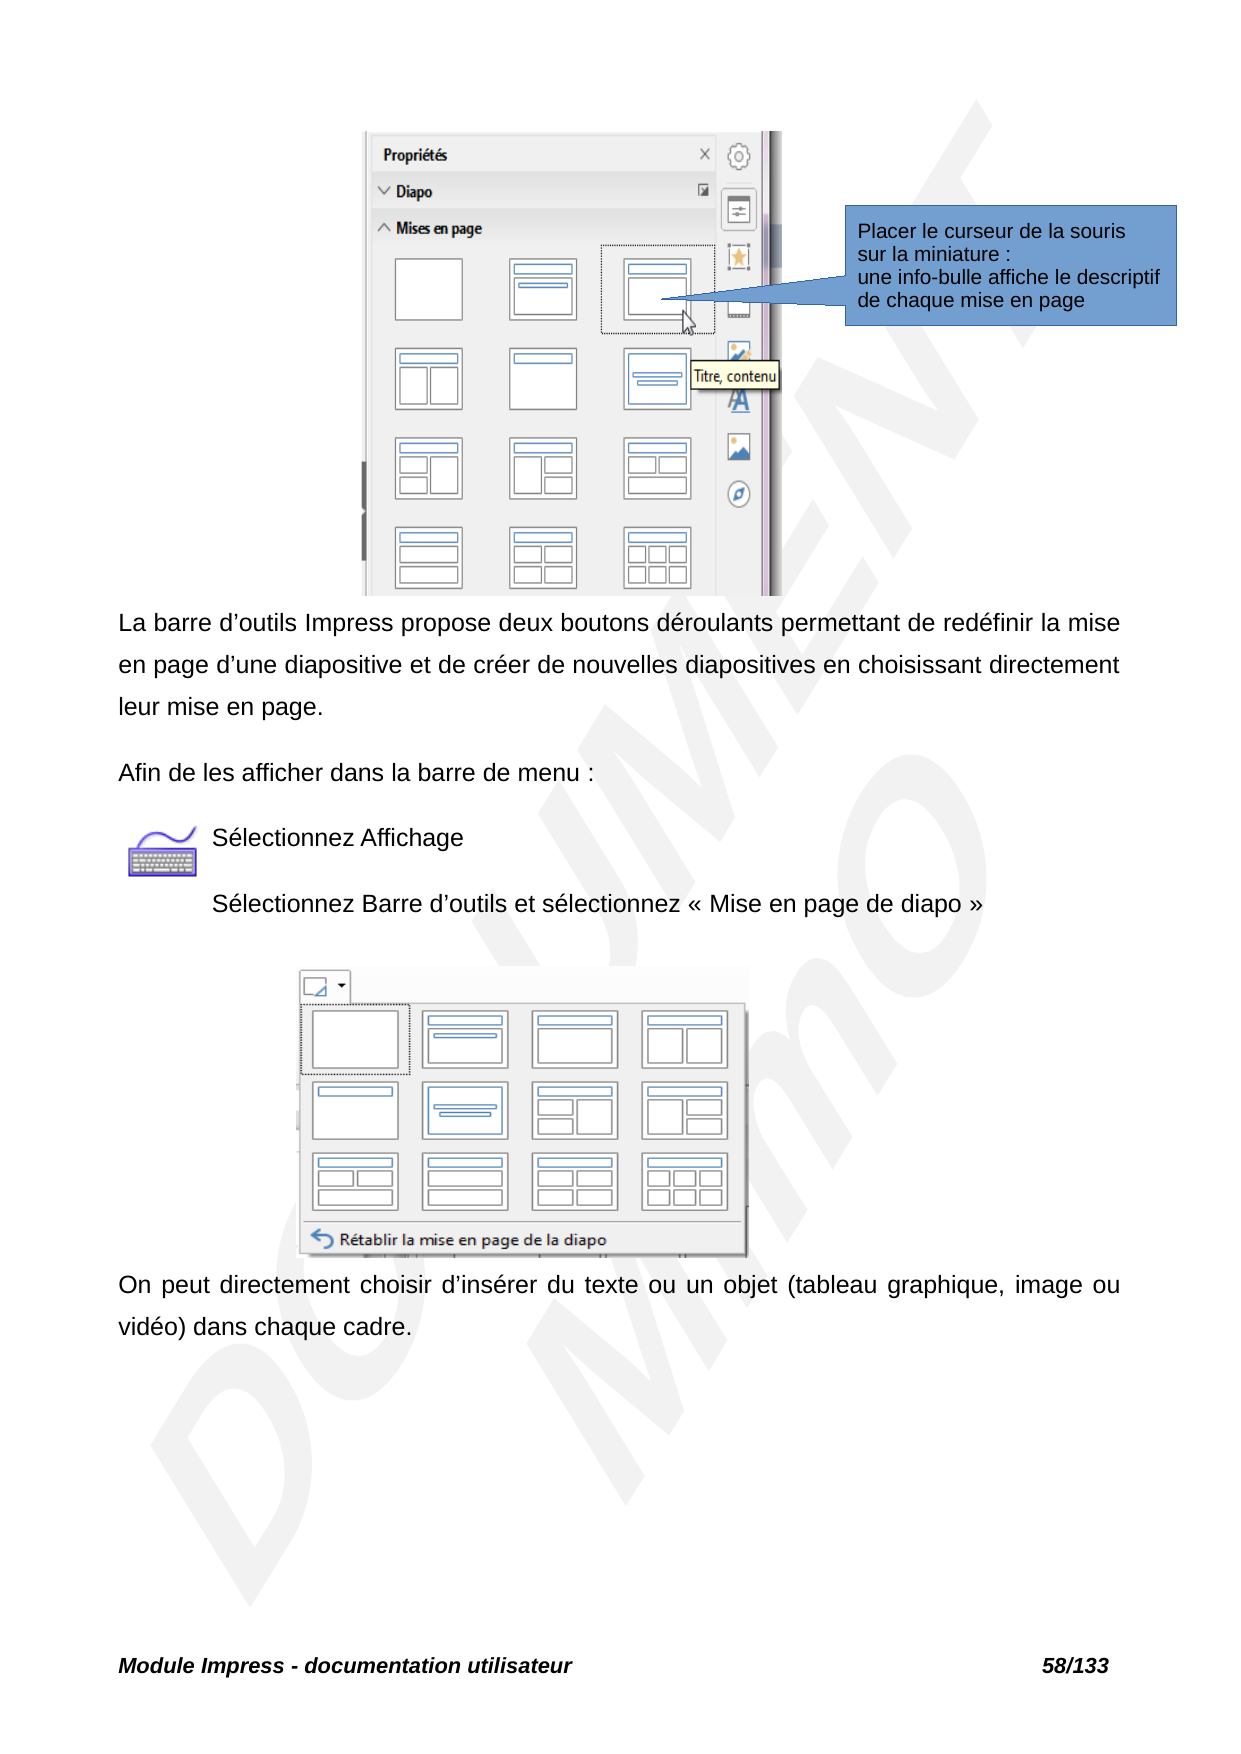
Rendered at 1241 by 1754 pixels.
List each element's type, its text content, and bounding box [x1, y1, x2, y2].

picture [361, 131, 782, 596]
text Sélectionnez Barre d’outils et sélectionnez « Mise en page de diapo » [118, 889, 1122, 917]
text Sélectionnez Affichage [200, 824, 1122, 852]
picture [296, 966, 749, 1258]
text On peut directement choisir d’insérer du texte ou un objet (tableau graphique, image ou vidéo) dans chaque cadre. [118, 983, 1122, 1341]
text Afin de les afficher dans la barre de menu : [118, 758, 1122, 786]
text La barre d’outils Impress propose deux boutons déroulants permettant de redéfinir la mise en page d’une diapositive et de créer de nouvelles diapositives en choisissant directement leur mise en page. [118, 118, 1122, 721]
picture [125, 816, 200, 891]
